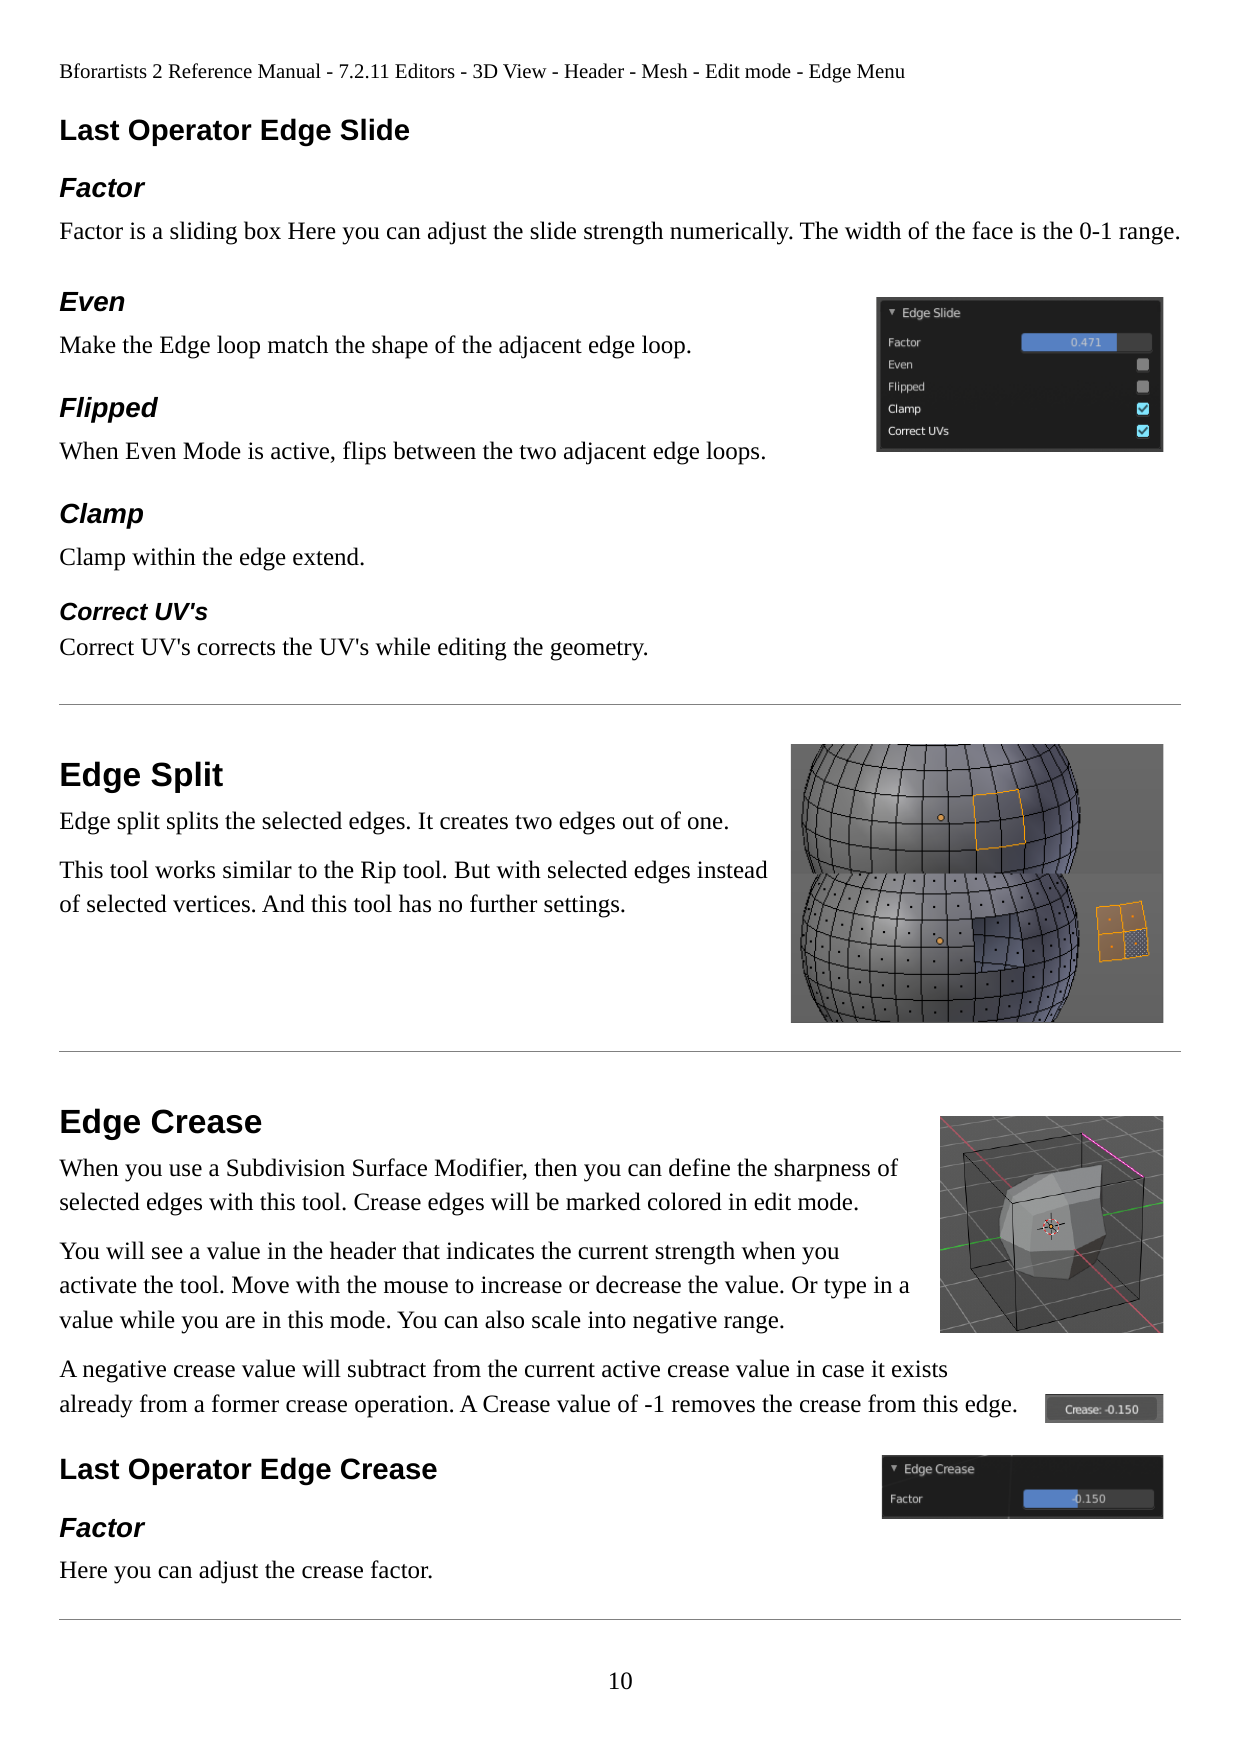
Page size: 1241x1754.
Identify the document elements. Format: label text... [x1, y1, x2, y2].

subtitle Last Operator Edge Slide [59, 113, 1181, 146]
subtitle Correct UV's [59, 597, 1181, 626]
text A negative crease value will subtract from the current active crease value in case it exists already from a former crease operation. A Crease value of -1 removes the crease from this edge. [59, 1354, 1181, 1417]
subtitle Factor [59, 171, 1181, 203]
text Factor is a sliding box Here you can adjust the slide strength numerically. The width of the face is the 0-1 range. [59, 216, 1181, 244]
text Make the Edge loop match the shape of the adjacent edge loop. [59, 330, 876, 359]
text This tool works similar to the Rip tool. But with selected edges instead of selected vertices. And this tool has no further settings. [59, 855, 790, 918]
subtitle Factor [59, 1511, 1181, 1543]
subtitle Flipped [59, 392, 876, 423]
subtitle Clamp [59, 498, 1181, 529]
subtitle Edge Split [59, 754, 790, 793]
text When Even Mode is active, flips between the two adjacent edge loops. [59, 436, 1181, 465]
subtitle Last Operator Edge Crease [59, 1452, 1181, 1486]
text Correct UV's corrects the UV's while editing the geometry. [59, 632, 1181, 661]
picture [881, 1455, 1164, 1519]
text Edge split splits the selected edges. It creates two edges out of one. [59, 806, 790, 834]
text Here you can adjust the crease factor. [59, 1555, 1181, 1584]
text When you use a Subdivision Surface Modifier, then you can define the sharpness of selected edges with this tool. Crease edges will be marked colored in edit mode. [59, 1153, 940, 1216]
subtitle [1164, 754, 1181, 793]
picture [790, 744, 1164, 1023]
subtitle Edge Crease [59, 1101, 1181, 1140]
picture [940, 1116, 1164, 1333]
picture [1045, 1394, 1164, 1423]
subtitle [1164, 392, 1181, 423]
text Clamp within the edge extend. [59, 542, 1181, 571]
picture [876, 297, 1164, 452]
text You will see a value in the header that indicates the current strength when you activate the tool. Move with the mouse to increase or decrease the value. Or type in a value while you are in this mode. You can also scale into negative range. [59, 1236, 1181, 1334]
subtitle Even [59, 286, 1181, 318]
